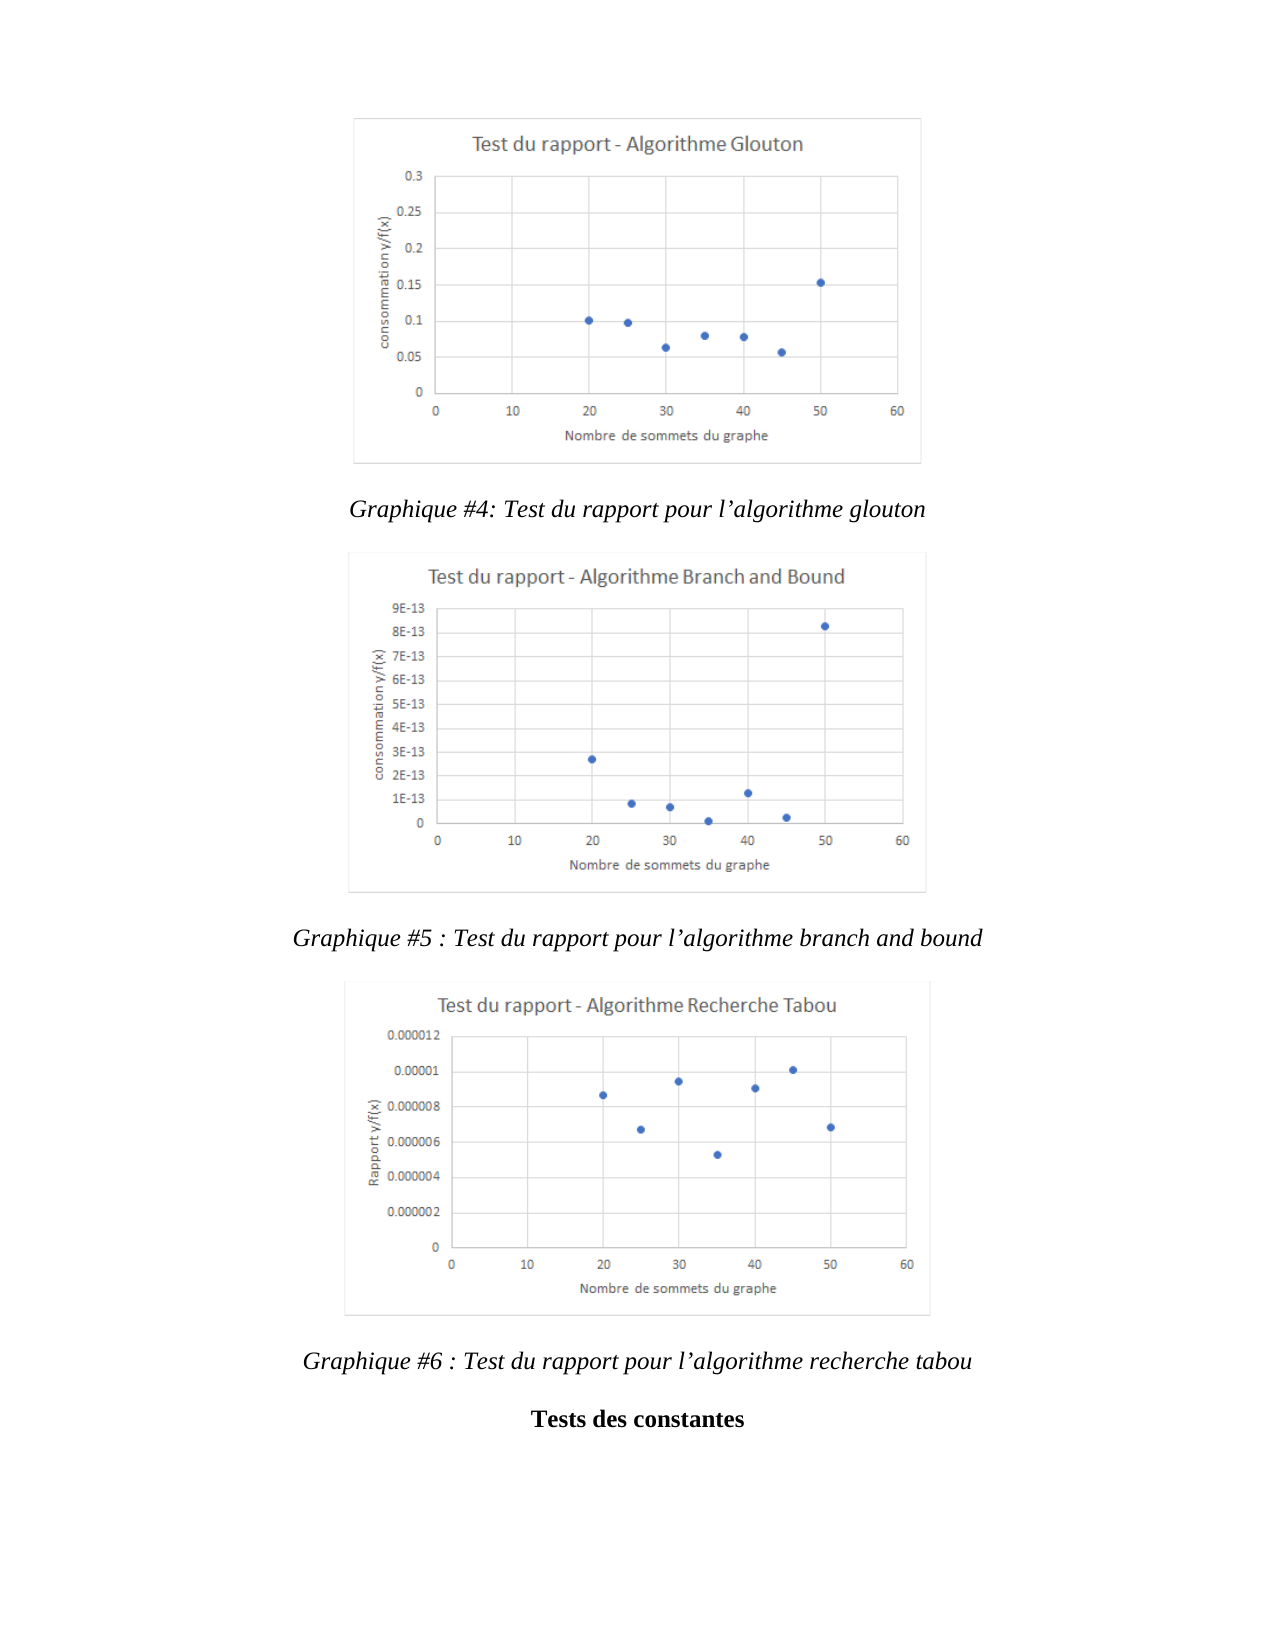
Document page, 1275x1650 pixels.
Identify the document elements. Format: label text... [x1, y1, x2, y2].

text Graphique #4: Test du rapport pour l’algorithme glouton [118, 494, 1157, 523]
picture [353, 118, 922, 464]
picture [348, 552, 927, 893]
text Graphique #6 : Test du rapport pour l’algorithme recherche tabou [118, 1346, 1157, 1375]
picture [344, 981, 931, 1316]
text Tests des constantes [118, 1404, 1157, 1433]
text Graphique #5 : Test du rapport pour l’algorithme branch and bound [118, 923, 1157, 952]
